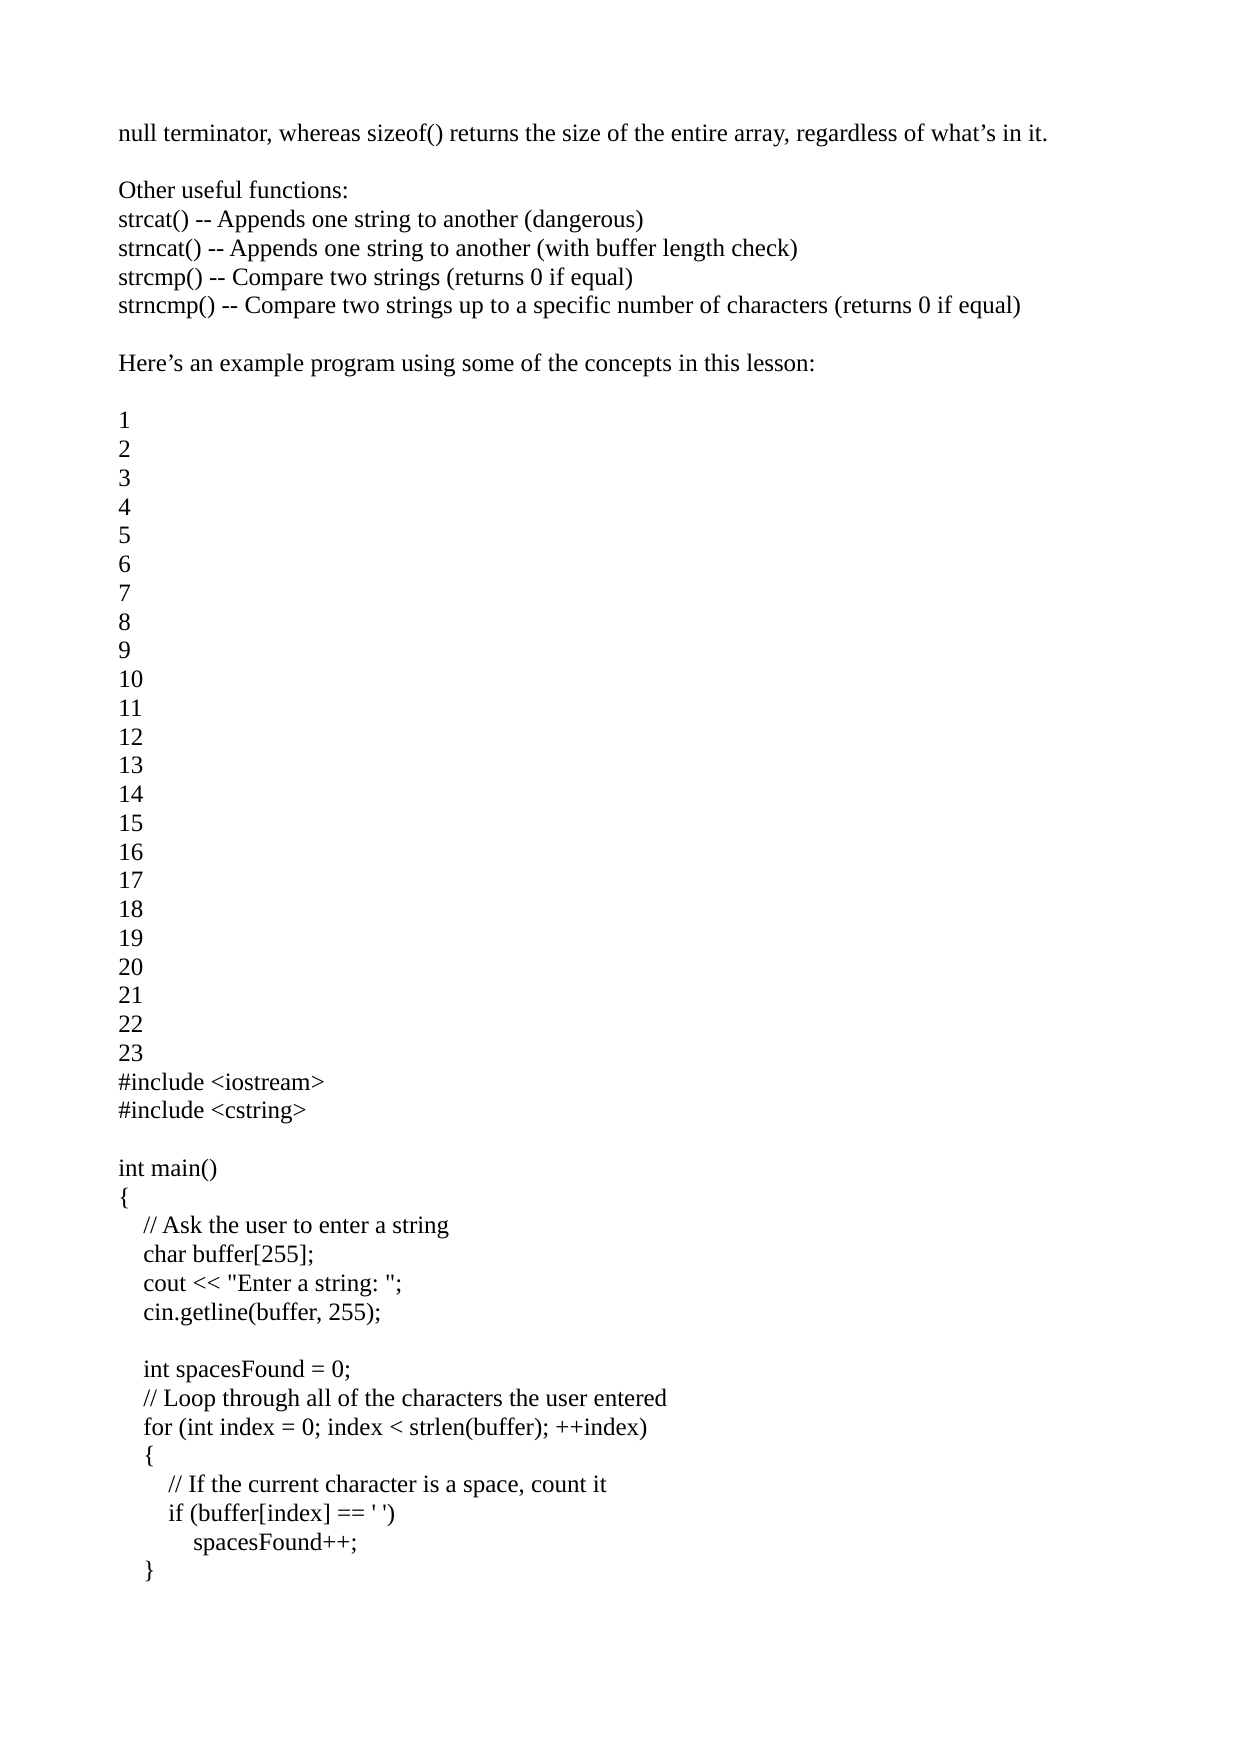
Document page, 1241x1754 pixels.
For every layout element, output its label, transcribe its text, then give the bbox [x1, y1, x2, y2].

text 5 [118, 521, 1122, 549]
text 19 [118, 923, 1122, 952]
text strncmp() -- Compare two strings up to a specific number of characters (returns 0 if equal) [118, 291, 1122, 319]
text 21 [118, 981, 1122, 1009]
text 14 [118, 779, 1122, 808]
text 22 [118, 1009, 1122, 1038]
text 8 [118, 607, 1122, 636]
text cin.getline(buffer, 255); [118, 1297, 1122, 1326]
text #include <iostream> [118, 1067, 1122, 1096]
text 6 [118, 549, 1122, 578]
text #include <cstring> [118, 1096, 1122, 1124]
text 10 [118, 664, 1122, 693]
text cout << "Enter a string: "; [118, 1268, 1122, 1297]
text if (buffer[index] == ' ') [118, 1498, 1122, 1527]
text char buffer[255]; [118, 1239, 1122, 1268]
text 15 [118, 808, 1122, 837]
text spacesFound++; [118, 1527, 1122, 1556]
text int main() [118, 1153, 1122, 1182]
text 20 [118, 952, 1122, 981]
text strncat() -- Appends one string to another (with buffer length check) [118, 233, 1122, 262]
text 17 [118, 866, 1122, 894]
text { [118, 1441, 1122, 1469]
text 9 [118, 636, 1122, 664]
text 23 [118, 1038, 1122, 1067]
text 4 [118, 492, 1122, 521]
text null terminator, whereas sizeof() returns the size of the entire array, regardless of what’s in it. [118, 118, 1122, 147]
text strcmp() -- Compare two strings (returns 0 if equal) [118, 262, 1122, 291]
text for (int index = 0; index < strlen(buffer); ++index) [118, 1412, 1122, 1441]
text Other useful functions: [118, 176, 1122, 204]
text int spacesFound = 0; [118, 1354, 1122, 1383]
text 16 [118, 837, 1122, 866]
text 18 [118, 894, 1122, 923]
text 13 [118, 751, 1122, 779]
text } [118, 1556, 1122, 1584]
text Here’s an example program using some of the concepts in this lesson: [118, 348, 1122, 377]
text // Loop through all of the characters the user entered [118, 1383, 1122, 1412]
text strcat() -- Appends one string to another (dangerous) [118, 204, 1122, 233]
text { [118, 1182, 1122, 1211]
text 3 [118, 463, 1122, 492]
text 7 [118, 578, 1122, 607]
text // If the current character is a space, count it [118, 1469, 1122, 1498]
text 12 [118, 722, 1122, 751]
text 11 [118, 693, 1122, 722]
text 1 [118, 406, 1122, 434]
text // Ask the user to enter a string [118, 1211, 1122, 1239]
text 2 [118, 434, 1122, 463]
